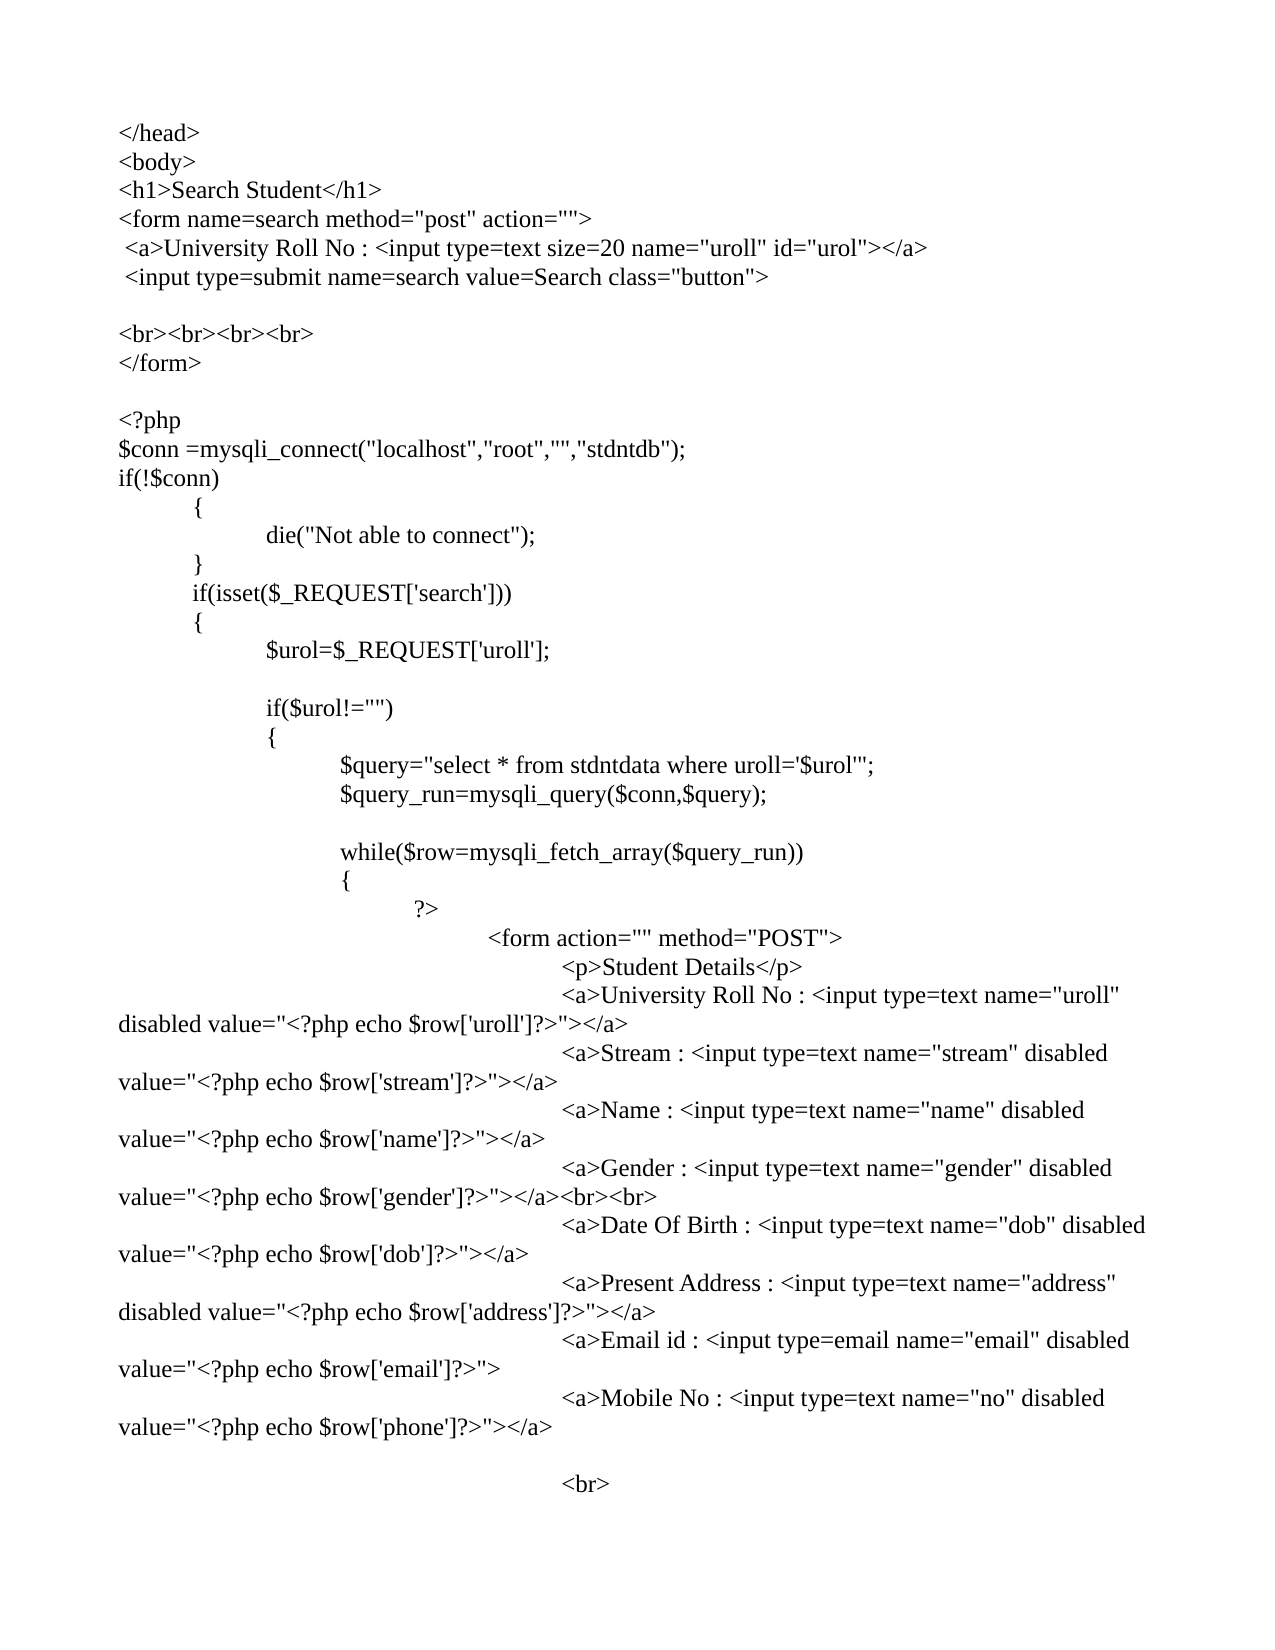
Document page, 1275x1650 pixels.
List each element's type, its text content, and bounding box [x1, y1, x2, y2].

text <a>Mobile No : <input type=text name="no" disabled value="<?php echo $row['phone']?>"></a> [118, 1383, 1157, 1441]
text <p>Student Details</p> [118, 952, 1157, 981]
text <a>Name : <input type=text name="name" disabled value="<?php echo $row['name']?>"></a> [118, 1096, 1157, 1153]
text ?> [118, 894, 1157, 923]
text if(isset($_REQUEST['search'])) [118, 578, 1157, 607]
text { [118, 866, 1157, 894]
text { [118, 607, 1157, 636]
text <a>University Roll No : <input type=text size=20 name="uroll" id="urol"></a> [118, 233, 1157, 262]
text if($urol!="") [118, 693, 1157, 722]
text $urol=$_REQUEST['uroll']; [118, 636, 1157, 664]
text while($row=mysqli_fetch_array($query_run)) [118, 837, 1157, 866]
text <a>Gender : <input type=text name="gender" disabled value="<?php echo $row['gender']?>"></a><br><br> [118, 1153, 1157, 1211]
text die("Not able to connect"); [118, 521, 1157, 549]
text $query="select * from stdntdata where uroll='$urol'"; [118, 751, 1157, 779]
text <br><br><br><br> [118, 319, 1157, 348]
text <form name=search method="post" action=""> [118, 204, 1157, 233]
text <h1>Search Student</h1> [118, 176, 1157, 204]
text $query_run=mysqli_query($conn,$query); [118, 779, 1157, 808]
text <br> [118, 1469, 1157, 1498]
text <?php [118, 406, 1157, 434]
text <a>Stream : <input type=text name="stream" disabled value="<?php echo $row['stream']?>"></a> [118, 1038, 1157, 1096]
text $conn =mysqli_connect("localhost","root","","stdntdb"); [118, 434, 1157, 463]
text <a>Email id : <input type=email name="email" disabled value="<?php echo $row['email']?>"> [118, 1326, 1157, 1383]
text </head> [118, 118, 1157, 147]
text { [118, 722, 1157, 751]
text <body> [118, 147, 1157, 176]
text <a>University Roll No : <input type=text name="uroll" disabled value="<?php echo $row['uroll']?>"></a> [118, 981, 1157, 1038]
text { [118, 492, 1157, 521]
text <input type=submit name=search value=Search class="button"> [118, 262, 1157, 291]
text } [118, 549, 1157, 578]
text if(!$conn) [118, 463, 1157, 492]
text <a>Date Of Birth : <input type=text name="dob" disabled value="<?php echo $row['dob']?>"></a> [118, 1211, 1157, 1268]
text </form> [118, 348, 1157, 377]
text <a>Present Address : <input type=text name="address" disabled value="<?php echo $row['address']?>"></a> [118, 1268, 1157, 1326]
text <form action="" method="POST"> [118, 923, 1157, 952]
